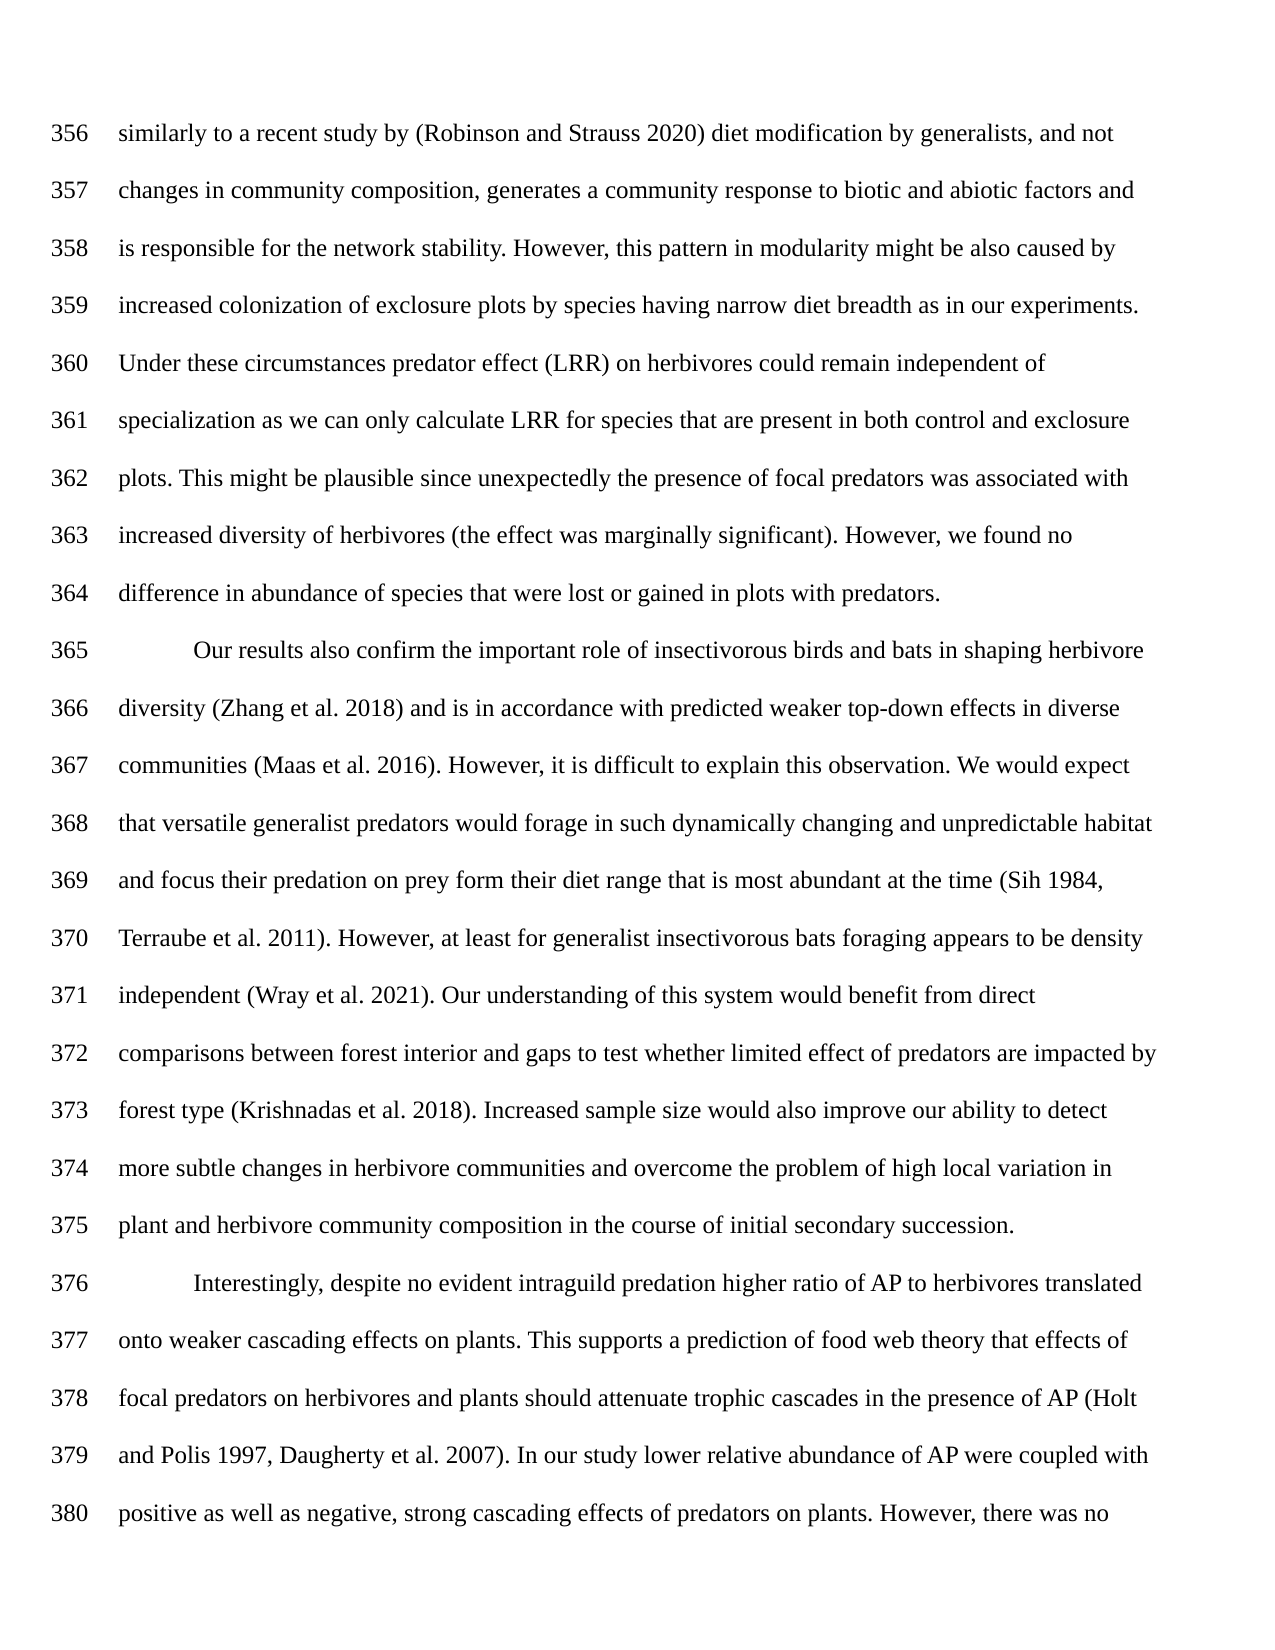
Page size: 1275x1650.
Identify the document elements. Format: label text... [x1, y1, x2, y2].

text Interestingly, despite no evident intraguild predation higher ratio of AP to herbivores translated onto weaker cascading effects on plants. This supports a prediction of food web theory that effects of focal predators on herbivores and plants should attenuate trophic cascades in the presence of AP (Holt and Polis 1997, Daugherty et al. 2007). In our study lower relative abundance of AP were coupled with positive as well as negative, strong cascading effects of predators on plants. However, there was no [118, 1268, 1157, 1527]
text similarly to a recent study by (Robinson and Strauss 2020) diet modification by generalists, and not changes in community composition, generates a community response to biotic and abiotic factors and is responsible for the network stability. However, this pattern in modularity might be also caused by increased colonization of exclosure plots by species having narrow diet breadth as in our experiments. Under these circumstances predator effect (LRR) on herbivores could remain independent of specialization as we can only calculate LRR for species that are present in both control and exclosure plots. This might be plausible since unexpectedly the presence of focal predators was associated with increased diversity of herbivores (the effect was marginally significant). However, we found no difference in abundance of species that were lost or gained in plots with predators. [118, 118, 1157, 607]
text Our results also confirm the important role of insectivorous birds and bats in shaping herbivore diversity (Zhang et al. 2018) and is in accordance with predicted weaker top-down effects in diverse communities (Maas et al. 2016). However, it is difficult to explain this observation. We would expect that versatile generalist predators would forage in such dynamically changing and unpredictable habitat and focus their predation on prey form their diet range that is most abundant at the time (Sih 1984, Terraube et al. 2011). However, at least for generalist insectivorous bats foraging appears to be density independent (Wray et al. 2021). Our understanding of this system would benefit from direct comparisons between forest interior and gaps to test whether limited effect of predators are impacted by forest type (Krishnadas et al. 2018). Increased sample size would also improve our ability to detect more subtle changes in herbivore communities and overcome the problem of high local variation in plant and herbivore community composition in the course of initial secondary succession. [118, 636, 1157, 1239]
